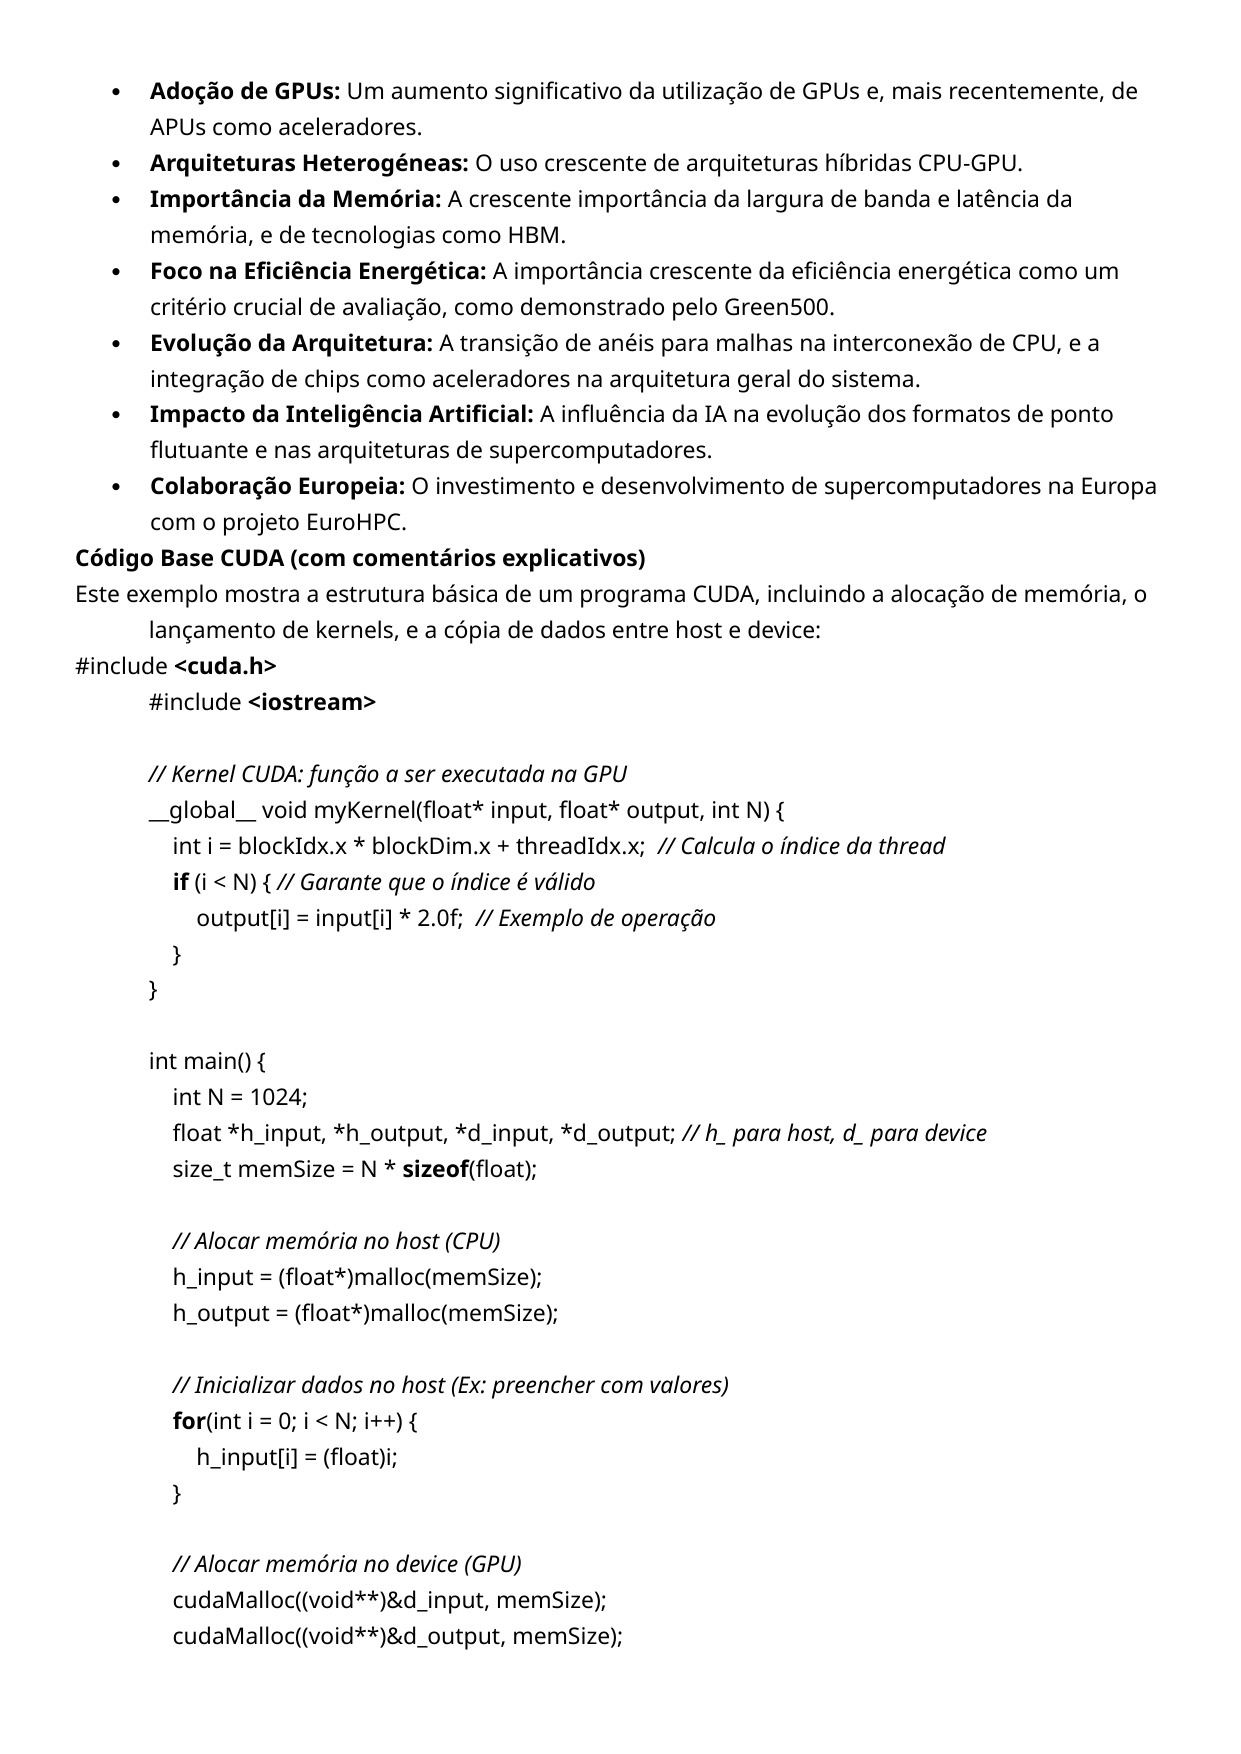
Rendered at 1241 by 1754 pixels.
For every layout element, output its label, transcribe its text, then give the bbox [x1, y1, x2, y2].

list Impacto da Inteligência Artificial: A influência da IA na evolução dos formatos de ponto flutuante e nas arquiteturas de supercomputadores. [112, 398, 1165, 466]
list Importância da Memória: A crescente importância da largura de banda e latência da memória, e de tecnologias como HBM. [112, 183, 1165, 250]
text Código Base CUDA (com comentários explicativos) [75, 542, 1165, 573]
list Foco na Eficiência Energética: A importância crescente da eficiência energética como um critério crucial de avaliação, como demonstrado pelo Green500. [112, 255, 1165, 322]
text Este exemplo mostra a estrutura básica de um programa CUDA, incluindo a alocação de memória, o lançamento de kernels, e a cópia de dados entre host e device: [75, 578, 1165, 645]
list Evolução da Arquitetura: A transição de anéis para malhas na interconexão de CPU, e a integração de chips como aceleradores na arquitetura geral do sistema. [112, 327, 1165, 394]
list Colaboração Europeia: O investimento e desenvolvimento de supercomputadores na Europa com o projeto EuroHPC. [112, 470, 1165, 537]
list Adoção de GPUs: Um aumento significativo da utilização de GPUs e, mais recentemente, de APUs como aceleradores. [112, 75, 1165, 142]
text #include <cuda.h> #include <iostream> // Kernel CUDA: função a ser executada na GPU __global__ void myKernel(float* input, float* output, int N) { int i = blockIdx.x * blockDim.x + threadIdx.x; // Calcula o índice da thread if (i < N) { // Garante que o índice é válido output[i] = input[i] * 2.0f; // Exemplo de operação } } int main() { int N = 1024; float *h_input, *h_output, *d_input, *d_output; // h_ para host, d_ para device size_t memSize = N * sizeof(float); // Alocar memória no host (CPU) h_input = (float*)malloc(memSize); h_output = (float*)malloc(memSize); // Inicializar dados no host (Ex: preencher com valores) for(int i = 0; i < N; i++) { h_input[i] = (float)i; } // Alocar memória no device (GPU) cudaMalloc((void**)&d_input, memSize); cudaMalloc((void**)&d_output, memSize); [75, 650, 1165, 1652]
list Arquiteturas Heterogéneas: O uso crescente de arquiteturas híbridas CPU-GPU. [112, 147, 1165, 178]
